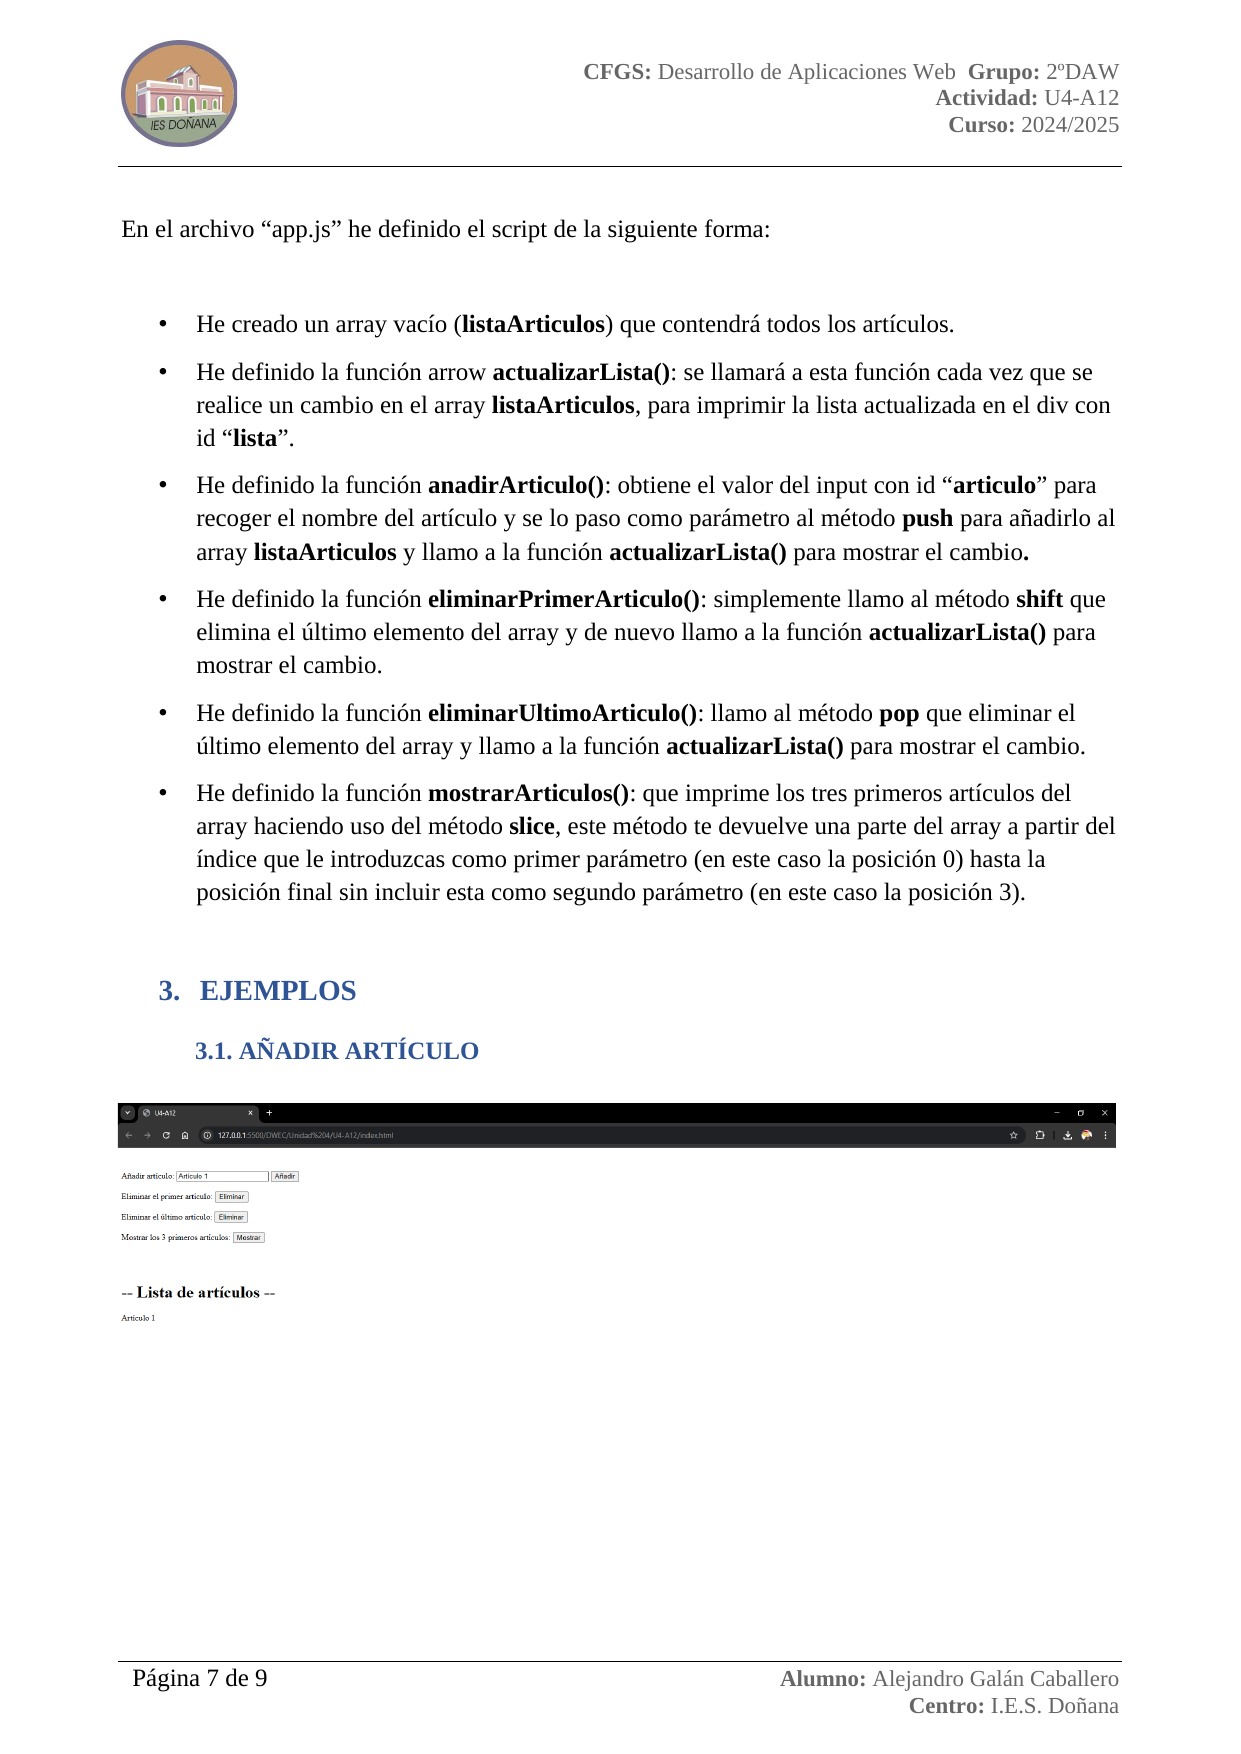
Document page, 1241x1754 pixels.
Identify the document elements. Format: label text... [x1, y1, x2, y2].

picture [117, 1103, 1116, 1344]
subtitle He definido la función arrow actualizarLista(): se llamará a esta función cada vez que se realice un cambio en el array listaArticulos, para imprimir la lista actualizada en el div con id “lista”. [158, 357, 1119, 452]
subtitle EJEMPLOS [158, 973, 1119, 1006]
picture [121, 40, 238, 147]
subtitle He definido la función eliminarPrimerArticulo(): simplemente llamo al método shift que elimina el último elemento del array y de nuevo llamo a la función actualizarLista() para mostrar el cambio. [158, 584, 1119, 679]
subtitle He definido la función mostrarArticulos(): que imprime los tres primeros artículos del array haciendo uso del método slice, este método te devuelve una parte del array a partir del índice que le introduzcas como primer parámetro (en este caso la posición 0) hasta la posición final sin incluir esta como segundo parámetro (en este caso la posición 3). [158, 778, 1119, 906]
subtitle 3.1. AÑADIR ARTÍCULO [121, 1036, 1119, 1064]
subtitle He creado un array vacío (listaArticulos) que contendrá todos los artículos. [158, 309, 1119, 338]
subtitle He definido la función eliminarUltimoArticulo(): llamo al método pop que eliminar el último elemento del array y llamo a la función actualizarLista() para mostrar el cambio. [158, 698, 1119, 759]
subtitle En el archivo “app.js” he definido el script de la siguiente forma: [121, 214, 1119, 243]
subtitle He definido la función anadirArticulo(): obtiene el valor del input con id “articulo” para recoger el nombre del artículo y se lo paso como parámetro al método push para añadirlo al array listaArticulos y llamo a la función actualizarLista() para mostrar el cambio. [158, 471, 1119, 565]
